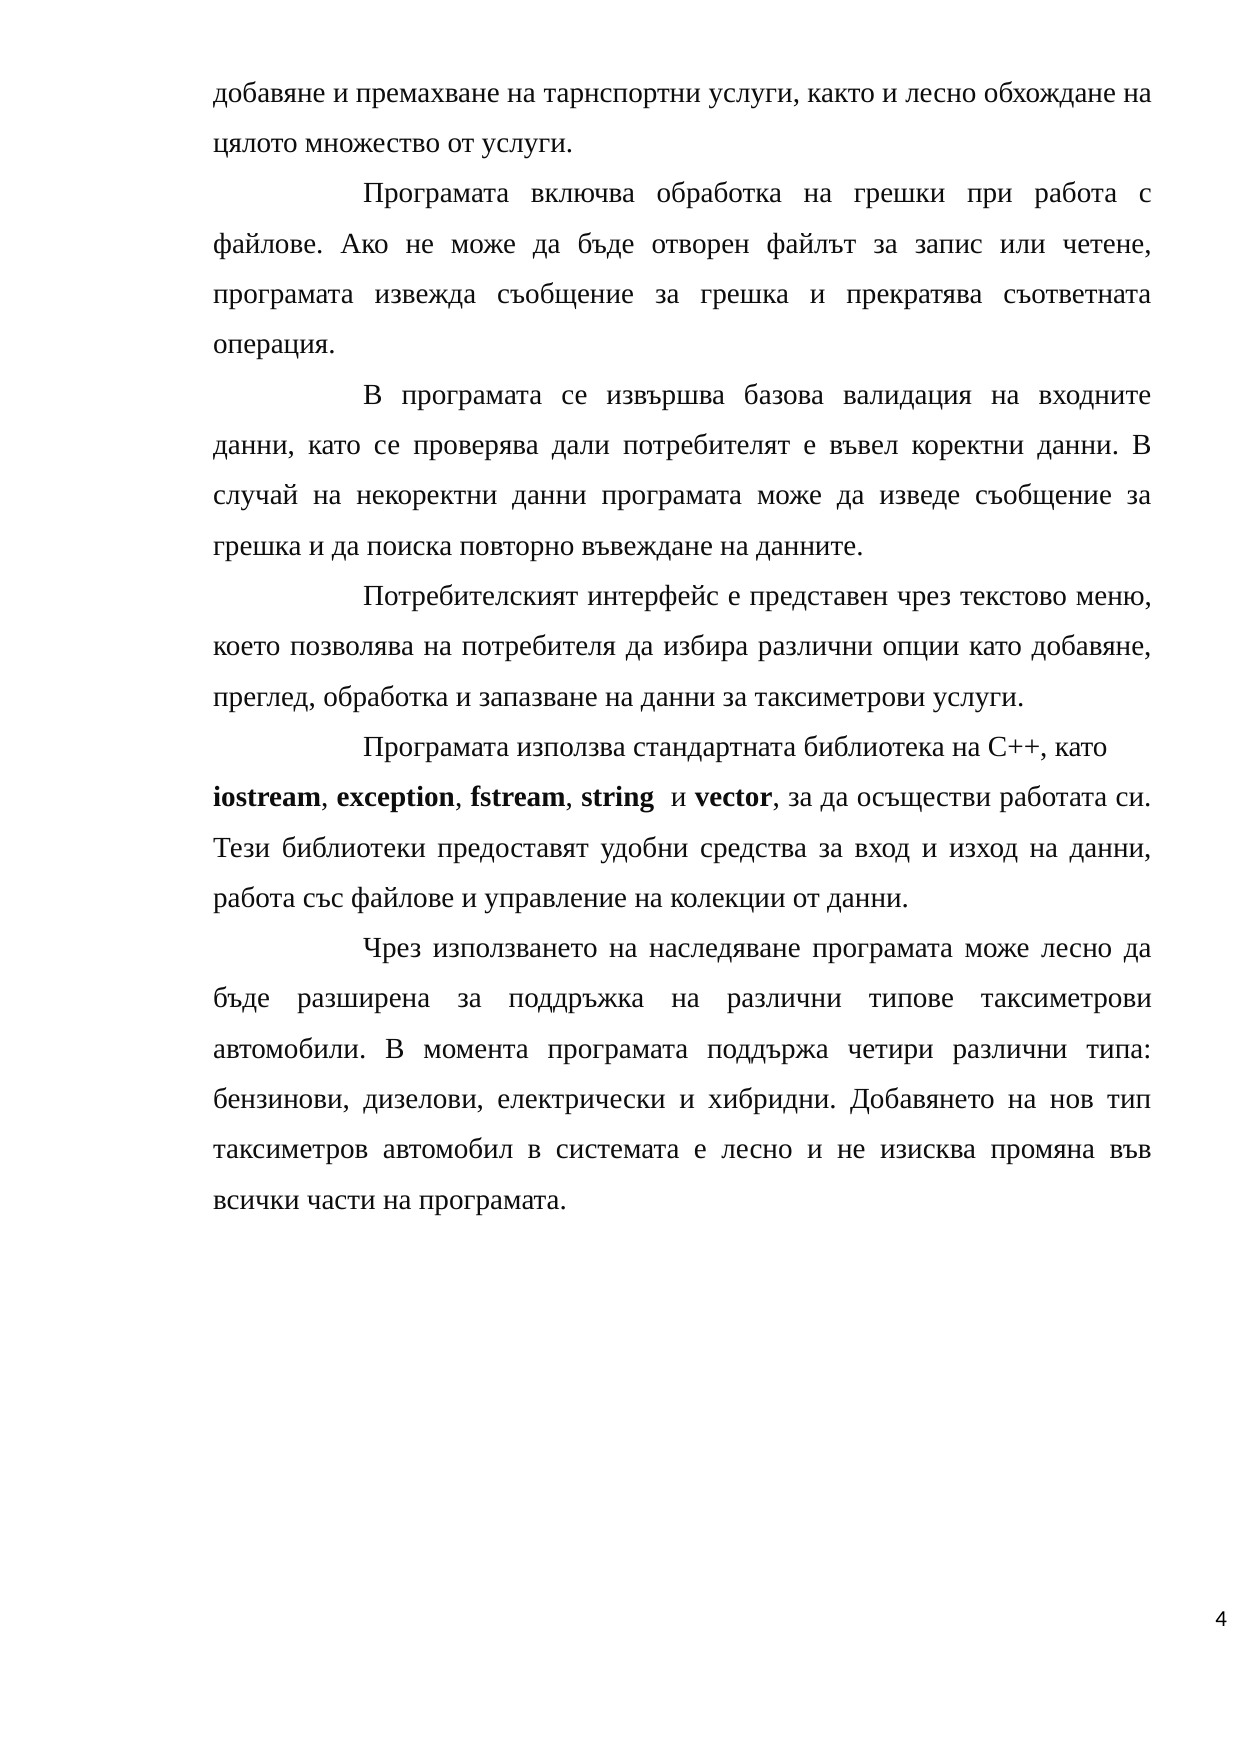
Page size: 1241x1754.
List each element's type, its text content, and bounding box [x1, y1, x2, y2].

text Потребителският интерфейс е представен чрез текстово меню, което позволява на потребителя да избира различни опции като добавяне, преглед, обработка и запазване на данни за таксиметрови услуги. [213, 578, 1152, 712]
text iostream, exception, fstream, string и vector, за да осъществи работата си. Тези библиотеки предоставят удобни средства за вход и изход на данни, работа със файлове и управление на колекции от данни. [213, 779, 1152, 913]
text В програмата се извършва базова валидация на входните данни, като се проверява дали потребителят е въвел коректни данни. В случай на некоректни данни програмата може да изведе съобщение за грешка и да поиска повторно въвеждане на данните. [213, 377, 1152, 561]
text Чрез използването на наследяване програмата може лесно да бъде разширена за поддръжка на различни типове таксиметрови автомобили. В момента програмата поддържа четири различни типа: бензинови, дизелови, електрически и хибридни. Добавянето на нов тип таксиметров автомобил в системата е лесно и не изисква промяна във всички части на програмата. [213, 930, 1152, 1215]
text Програмата използва стандартната библиотека на C++, като [213, 729, 1152, 763]
text Програмата включва обработка на грешки при работа с файлове. Ако не може да бъде отворен файлът за запис или четене, програмата извежда съобщение за грешка и прекратява съответната операция. [213, 176, 1152, 360]
text добавяне и премахване на тарнспортни услуги, както и лесно обхождане на цялото множество от услуги. [213, 75, 1152, 159]
